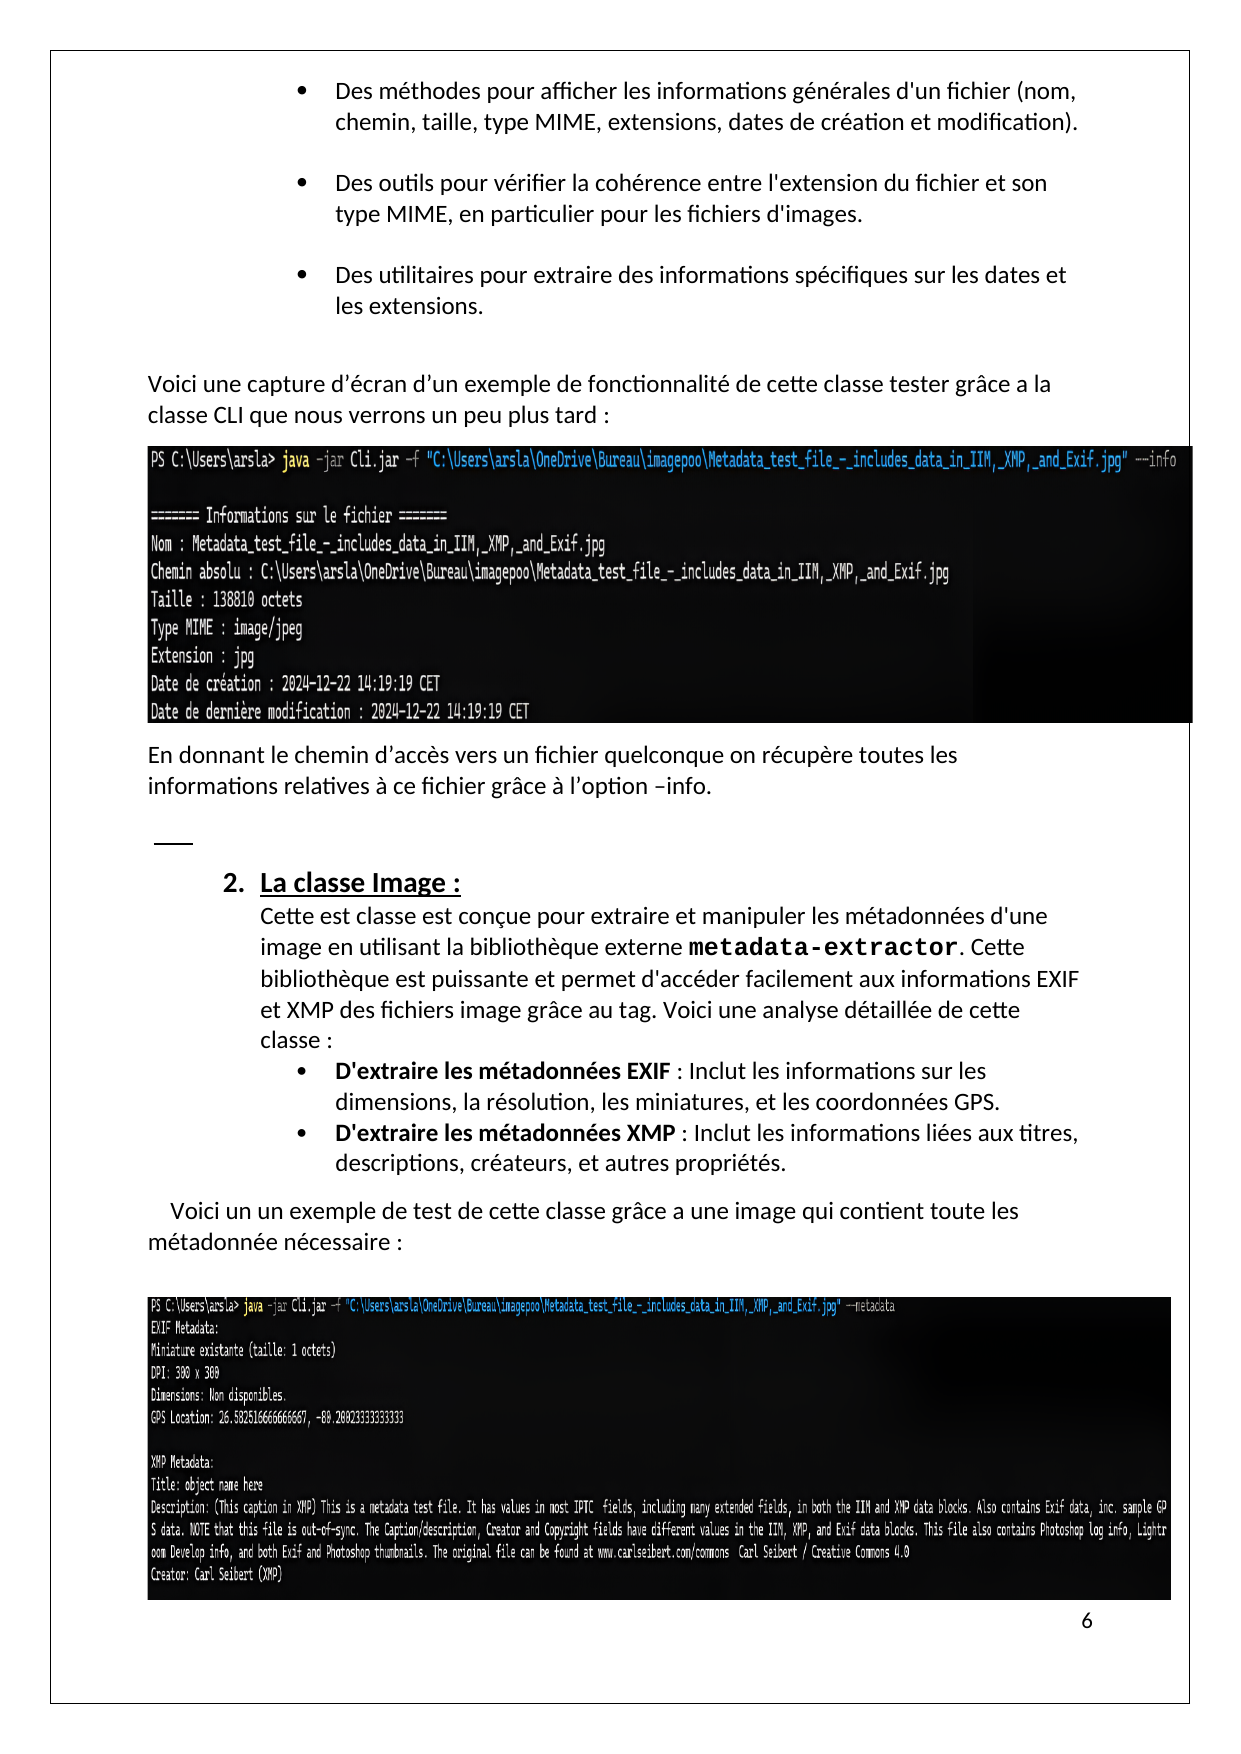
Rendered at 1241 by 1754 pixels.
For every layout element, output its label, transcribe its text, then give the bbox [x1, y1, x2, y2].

list D'extraire les métadonnées XMP : Inclut les informations liées aux titres, descriptions, créateurs, et autres propriétés. [298, 1117, 1093, 1178]
list D'extraire les métadonnées EXIF : Inclut les informations sur les dimensions, la résolution, les miniatures, et les coordonnées GPS. [298, 1055, 1093, 1117]
list Cette est classe est conçue pour extraire et manipuler les métadonnées d'une image en utilisant la bibliothèque externe metadata-extractor. Cette bibliothèque est puissante et permet d'accéder facilement aux informations EXIF et XMP des fichiers image grâce au tag. Voici une analyse détaillée de cette classe : [260, 901, 1093, 1055]
list Des outils pour vérifier la cohérence entre l'extension du fichier et son type MIME, en particulier pour les fichiers d'images. [298, 167, 1093, 228]
text Voici une capture d’écran d’un exemple de fonctionnalité de cette classe tester grâce a la classe CLI que nous verrons un peu plus tard : [148, 368, 1093, 429]
text Voici un un exemple de test de cette classe grâce a une image qui contient toute les métadonnée nécessaire : [148, 1195, 1093, 1256]
text En donnant le chemin d’accès vers un fichier quelconque on récupère toutes les informations relatives à ce fichier grâce à l’option –info. [148, 739, 1093, 800]
list Des utilitaires pour extraire des informations spécifiques sur les dates et les extensions. [298, 259, 1093, 321]
list Des méthodes pour afficher les informations générales d'un fichier (nom, chemin, taille, type MIME, extensions, dates de création et modification). [298, 75, 1093, 136]
list La classe Image : [223, 864, 1093, 900]
